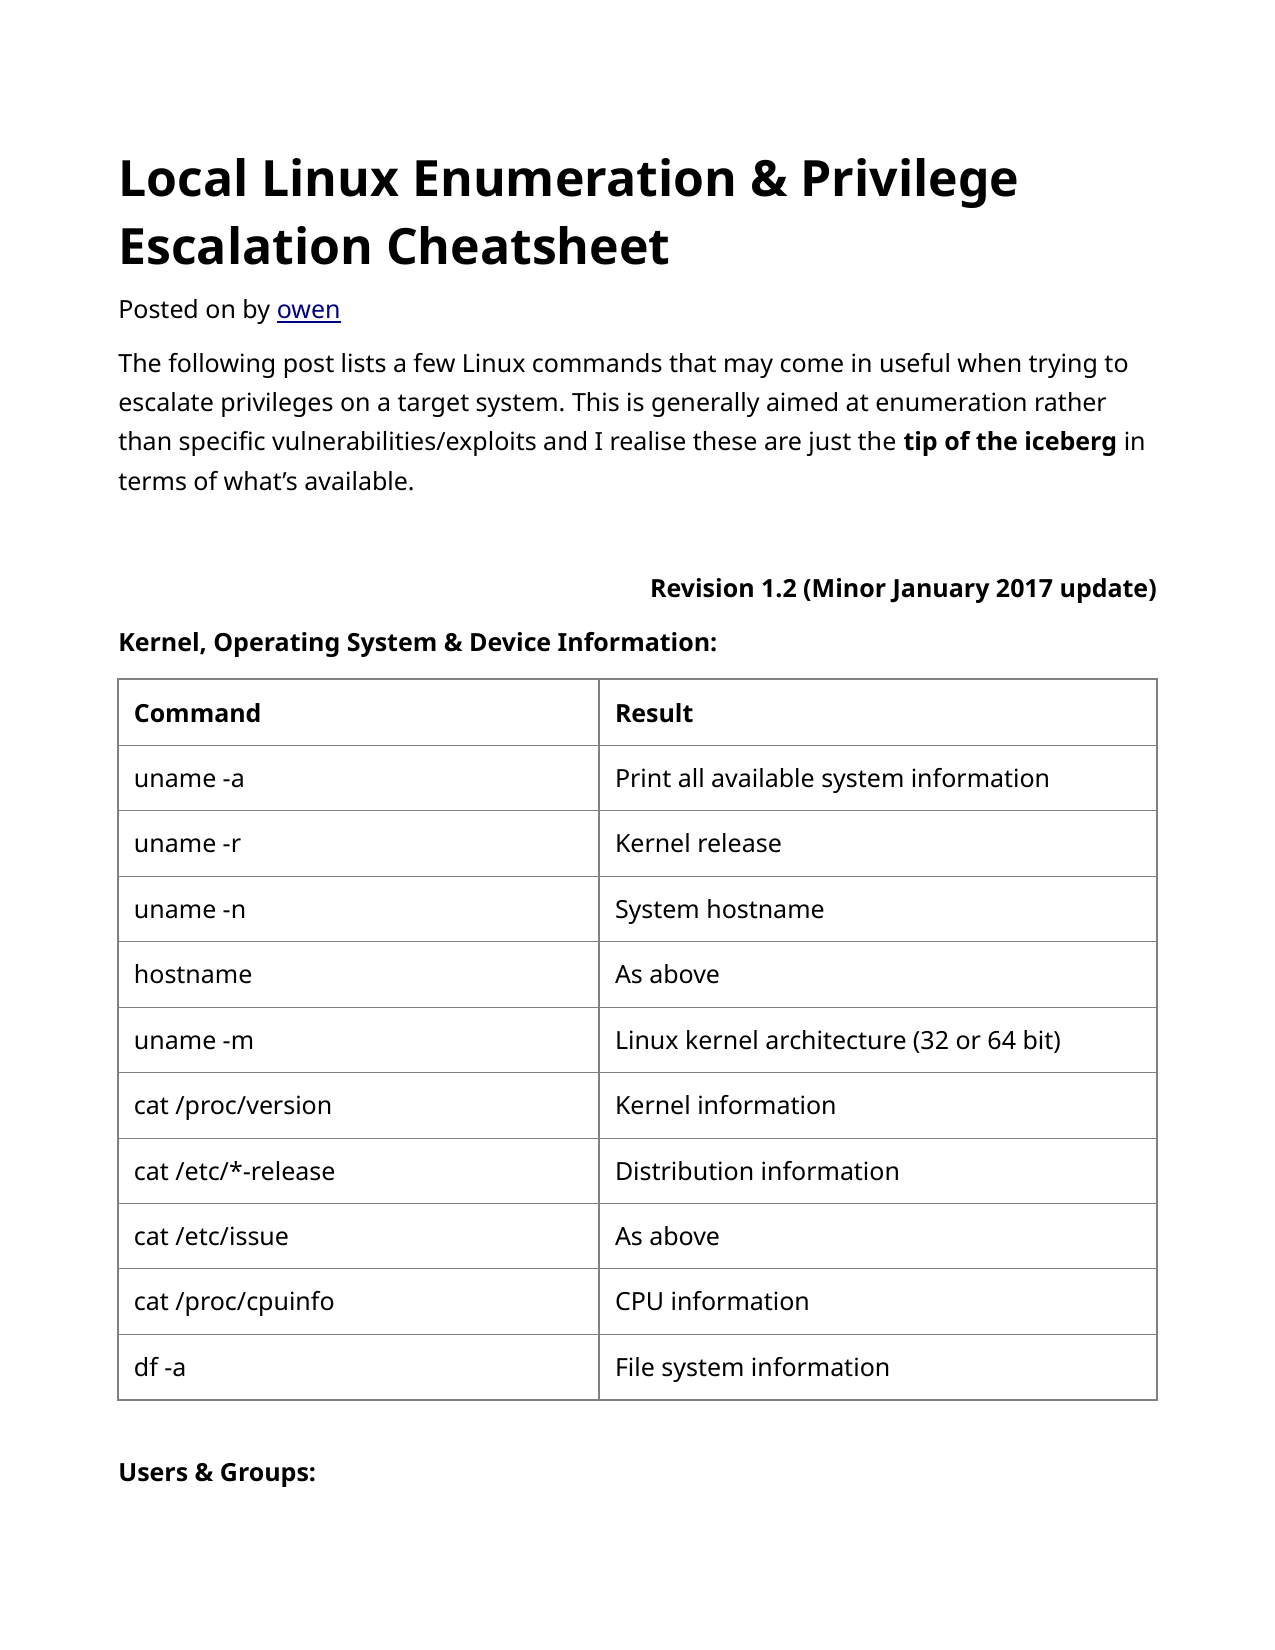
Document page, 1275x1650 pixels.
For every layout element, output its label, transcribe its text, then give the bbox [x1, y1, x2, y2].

text Kernel, Operating System & Device Information: [118, 624, 1157, 658]
table_cell CPU information [600, 1269, 1156, 1334]
table_cell uname -n [119, 877, 598, 941]
table_cell cat /etc/issue [119, 1204, 598, 1268]
table_cell Kernel release [600, 811, 1156, 876]
table_header Command [119, 680, 598, 745]
table_cell cat /proc/cpuinfo [119, 1269, 598, 1334]
table_cell cat /etc/*-release [119, 1139, 598, 1203]
table_cell df -a [119, 1335, 598, 1399]
text The following post lists a few Linux commands that may come in useful when trying to escalate privileges on a target system. This is generally aimed at enumeration rather than specific vulnerabilities/exploits and I realise these are just the tip of the iceberg in terms of what’s available. [118, 346, 1157, 497]
text Revision 1.2 (Minor January 2017 update) [118, 571, 1157, 605]
text Users & Groups: [118, 1454, 1157, 1488]
table_cell As above [600, 1204, 1156, 1268]
table_cell Linux kernel architecture (32 or 64 bit) [600, 1008, 1156, 1072]
table_cell Distribution information [600, 1139, 1156, 1203]
table_cell System hostname [600, 877, 1156, 941]
table_cell uname -r [119, 811, 598, 876]
table_cell uname -m [119, 1008, 598, 1072]
table_cell File system information [600, 1335, 1156, 1399]
table_cell hostname [119, 942, 598, 1007]
table_cell Print all available system information [600, 746, 1156, 810]
table_header Result [600, 680, 1156, 745]
table_cell As above [600, 942, 1156, 1007]
table_cell Kernel information [600, 1073, 1156, 1137]
subtitle Local Linux Enumeration & Privilege Escalation Cheatsheet [118, 143, 1157, 279]
table_cell uname -a [119, 746, 598, 810]
table_cell cat /proc/version [119, 1073, 598, 1137]
text Posted on by owen [118, 292, 1157, 326]
